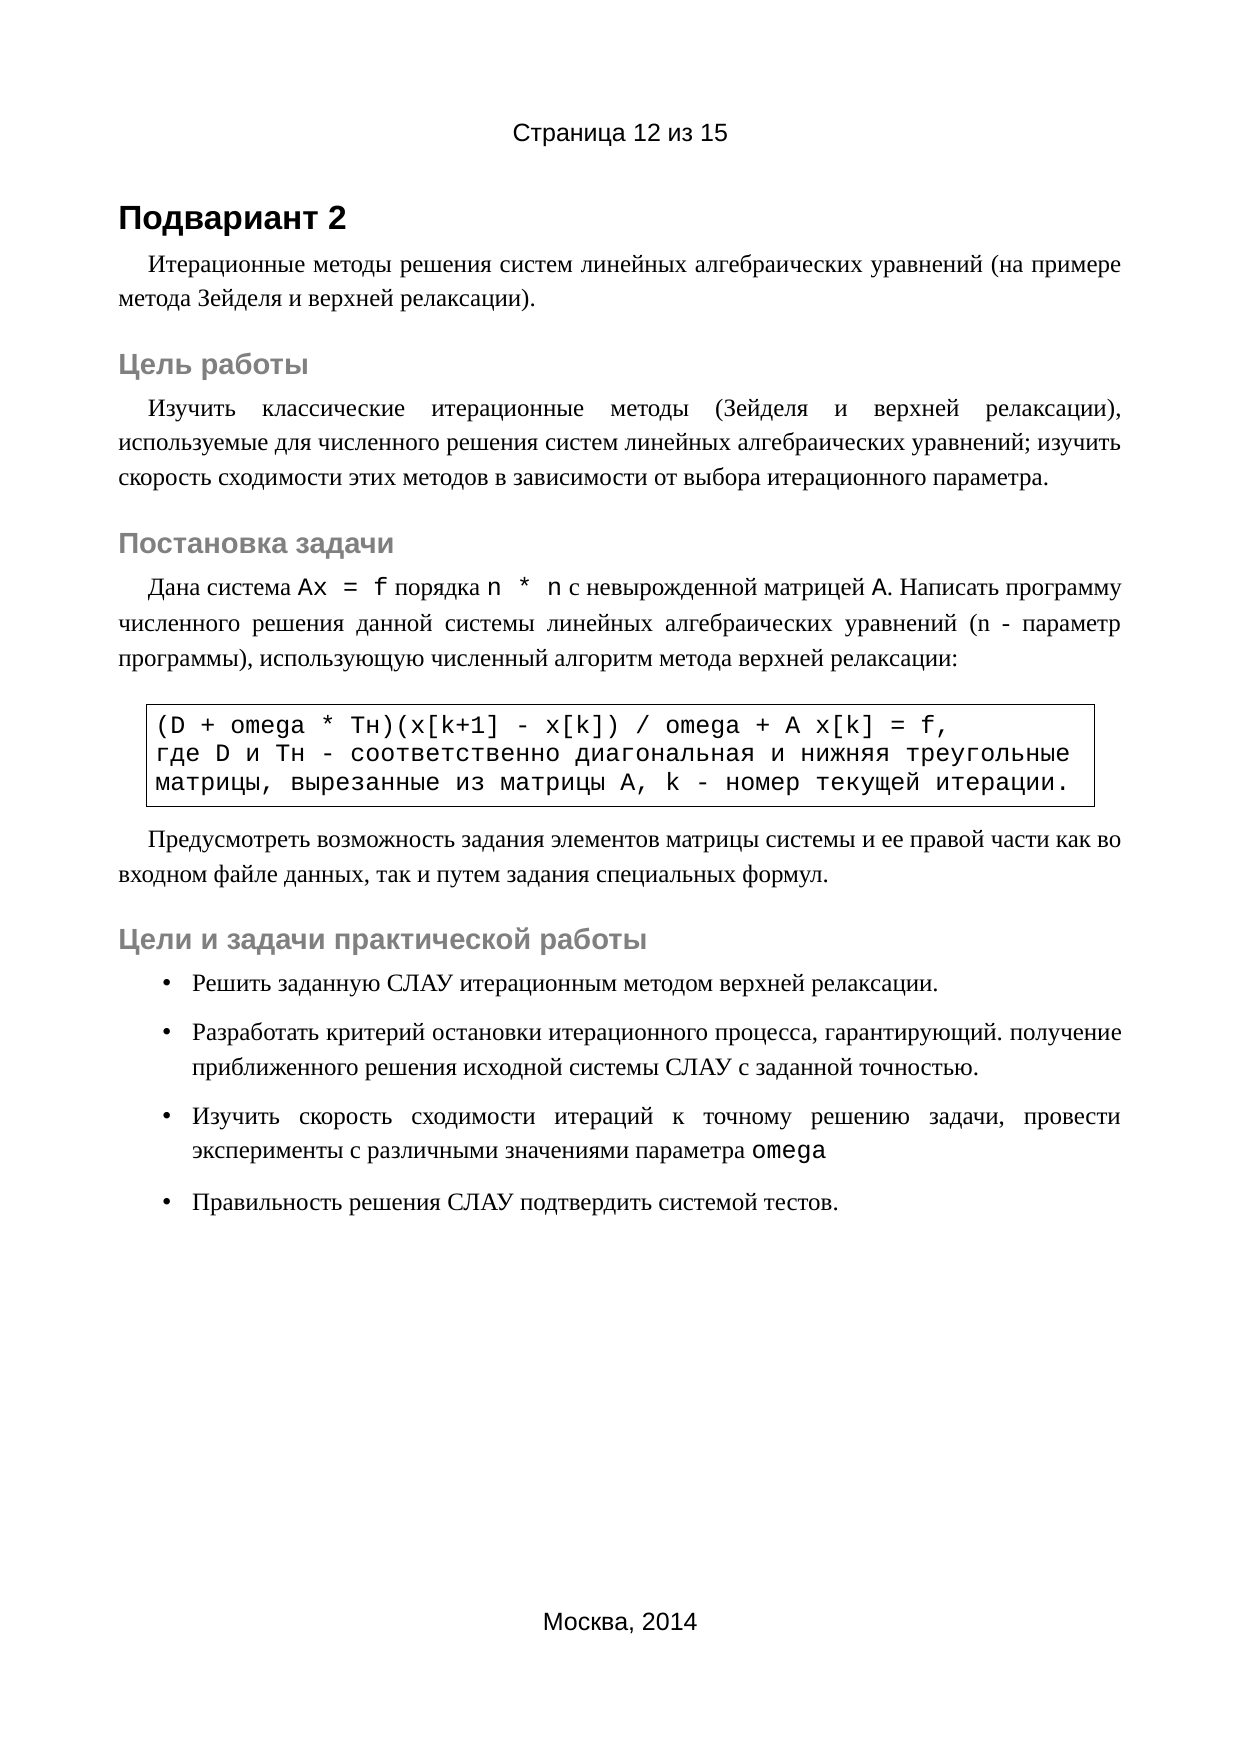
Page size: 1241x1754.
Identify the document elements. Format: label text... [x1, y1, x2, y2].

subtitle Цель работы [118, 347, 1122, 381]
list Правильность решения СЛАУ подтвердить системой тестов. [162, 1187, 1122, 1216]
text Изучить классические итерационные методы (Зейделя и верхней релаксации), используемые для численного решения систем линейных алгебраических уравнений; изучить скорость сходимости этих методов в зависимости от выбора итерационного параметра. [118, 393, 1122, 491]
subtitle Постановка задачи [118, 526, 1122, 559]
text Итерационные методы решения систем линейных алгебраических уравнений (на примере метода Зейделя и верхней релаксации). [118, 249, 1122, 312]
list Разработать критерий остановки итерационного процесса, гарантирующий. получение приближенного решения исходной системы СЛАУ с заданной точностью. [162, 1017, 1122, 1081]
text Предусмотреть возможность задания элементов матрицы системы и ее правой части как во входном файле данных, так и путем задания специальных формул. [118, 692, 1122, 887]
subtitle Цели и задачи практической работы [118, 922, 1122, 956]
subtitle Подвариант 2 [118, 198, 1122, 236]
list Решить заданную СЛАУ итерационным методом верхней релаксации. [162, 968, 1122, 997]
text где D и Tн - соответственно диагональная и нижняя треугольные матрицы, вырезанные из матрицы A, k - номер текущей итерации. [155, 741, 1085, 798]
text (D + omega * Tн)(x[k+1] - x[k]) / omega + A x[k] = f, [155, 713, 1085, 741]
list Изучить скорость сходимости итераций к точному решению задачи, провести эксперименты с различными значениями параметра omega [162, 1101, 1122, 1166]
text Дана система Ax = f порядка n * n с невырожденной матрицей A. Написать программу численного решения данной системы линейных алгебраических уравнений (n - параметр программы), использующую численный алгоритм метода верхней релаксации: [118, 572, 1122, 671]
